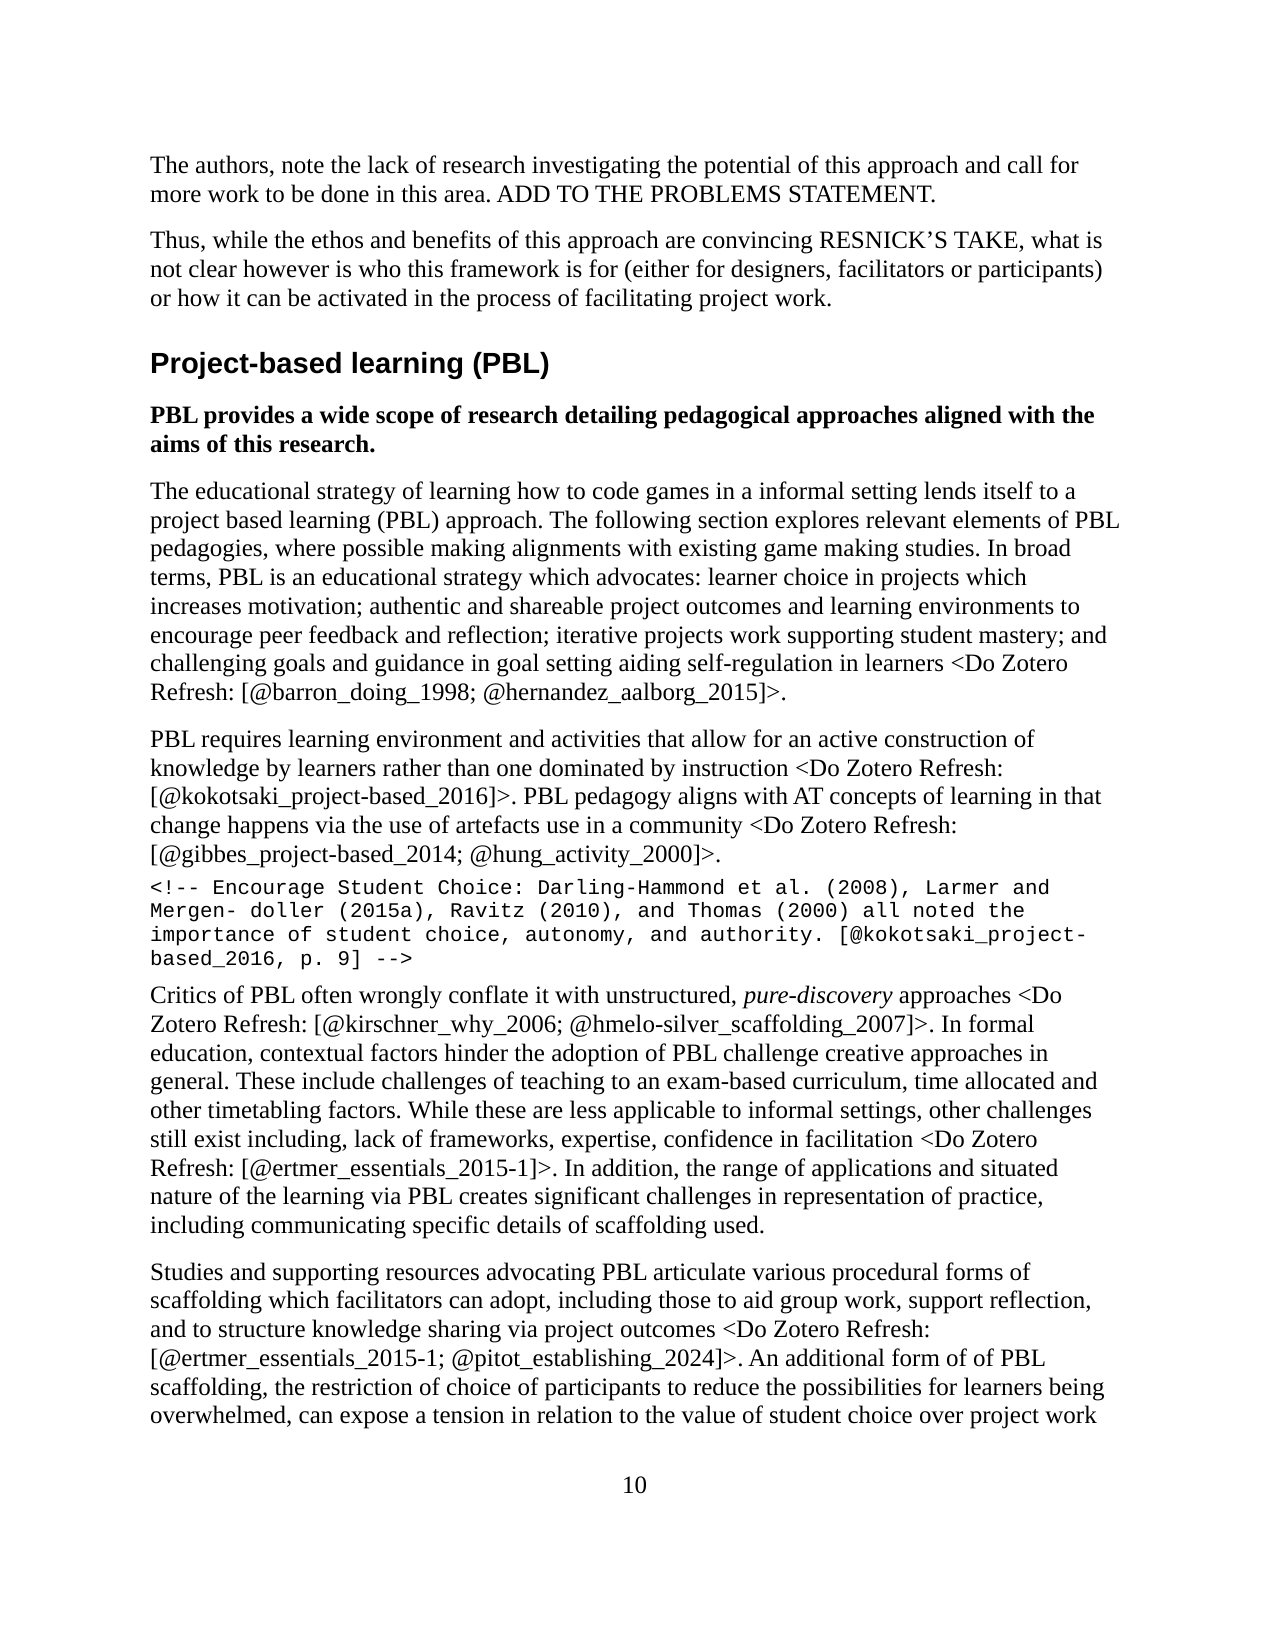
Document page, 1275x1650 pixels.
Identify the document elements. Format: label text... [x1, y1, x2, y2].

text PBL provides a wide scope of research detailing pedagogical approaches aligned with the aims of this research. [150, 401, 1125, 458]
text Thus, while the ethos and benefits of this approach are convincing RESNICK’S TAKE, what is not clear however is who this framework is for (either for designers, facilitators or participants) or how it can be activated in the process of facilitating project work. [150, 225, 1125, 312]
subtitle Project-based learning (PBL) [150, 346, 1125, 379]
text PBL requires learning environment and activities that allow for an active construction of knowledge by learners rather than one dominated by instruction <Do Zotero Refresh: [@kokotsaki_project-based_2016]>. PBL pedagogy aligns with AT concepts of learning in that change happens via the use of artefacts use in a community <Do Zotero Refresh: [@gibbes_project-based_2014; @hung_activity_2000]>. [150, 724, 1125, 868]
text Studies and supporting resources advocating PBL articulate various procedural forms of scaffolding which facilitators can adopt, including those to aid group work, support reflection, and to structure knowledge sharing via project outcomes <Do Zotero Refresh: [@ertmer_essentials_2015-1; @pitot_establishing_2024]>. An additional form of of PBL scaffolding, the restriction of choice of participants to reduce the possibilities for learners being overwhelmed, can expose a tension in relation to the value of student choice over project work [150, 1257, 1125, 1429]
text Critics of PBL often wrongly conflate it with unstructured, pure-discovery approaches <Do Zotero Refresh: [@kirschner_why_2006; @hmelo-silver_scaffolding_2007]>. In formal education, contextual factors hinder the adoption of PBL challenge creative approaches in general. These include challenges of teaching to an exam-based curriculum, time allocated and other timetabling factors. While these are less applicable to informal settings, other challenges still exist including, lack of frameworks, expertise, confidence in facilitation <Do Zotero Refresh: [@ertmer_essentials_2015-1]>. In addition, the range of applications and situated nature of the learning via PBL creates significant challenges in representation of practice, including communicating specific details of scaffolding used. [150, 980, 1125, 1239]
text The authors, note the lack of research investigating the potential of this approach and call for more work to be done in this area. ADD TO THE PROBLEMS STATEMENT. [150, 150, 1125, 207]
text The educational strategy of learning how to code games in a informal setting lends itself to a project based learning (PBL) approach. The following section explores relevant elements of PBL pedagogies, where possible making alignments with existing game making studies. In broad terms, PBL is an educational strategy which advocates: learner choice in projects which increases motivation; authentic and shareable project outcomes and learning environments to encourage peer feedback and reflection; iterative projects work supporting student mastery; and challenging goals and guidance in goal setting aiding self-regulation in learners <Do Zotero Refresh: [@barron_doing_1998; @hernandez_aalborg_2015]>. [150, 476, 1125, 706]
text <!-- Encourage Student Choice: Darling-Hammond et al. (2008), Larmer and Mergen- doller (2015a), Ravitz (2010), and Thomas (2000) all noted the importance of student choice, autonomy, and authority. [@kokotsaki_project-based_2016, p. 9] --> [150, 877, 1125, 971]
